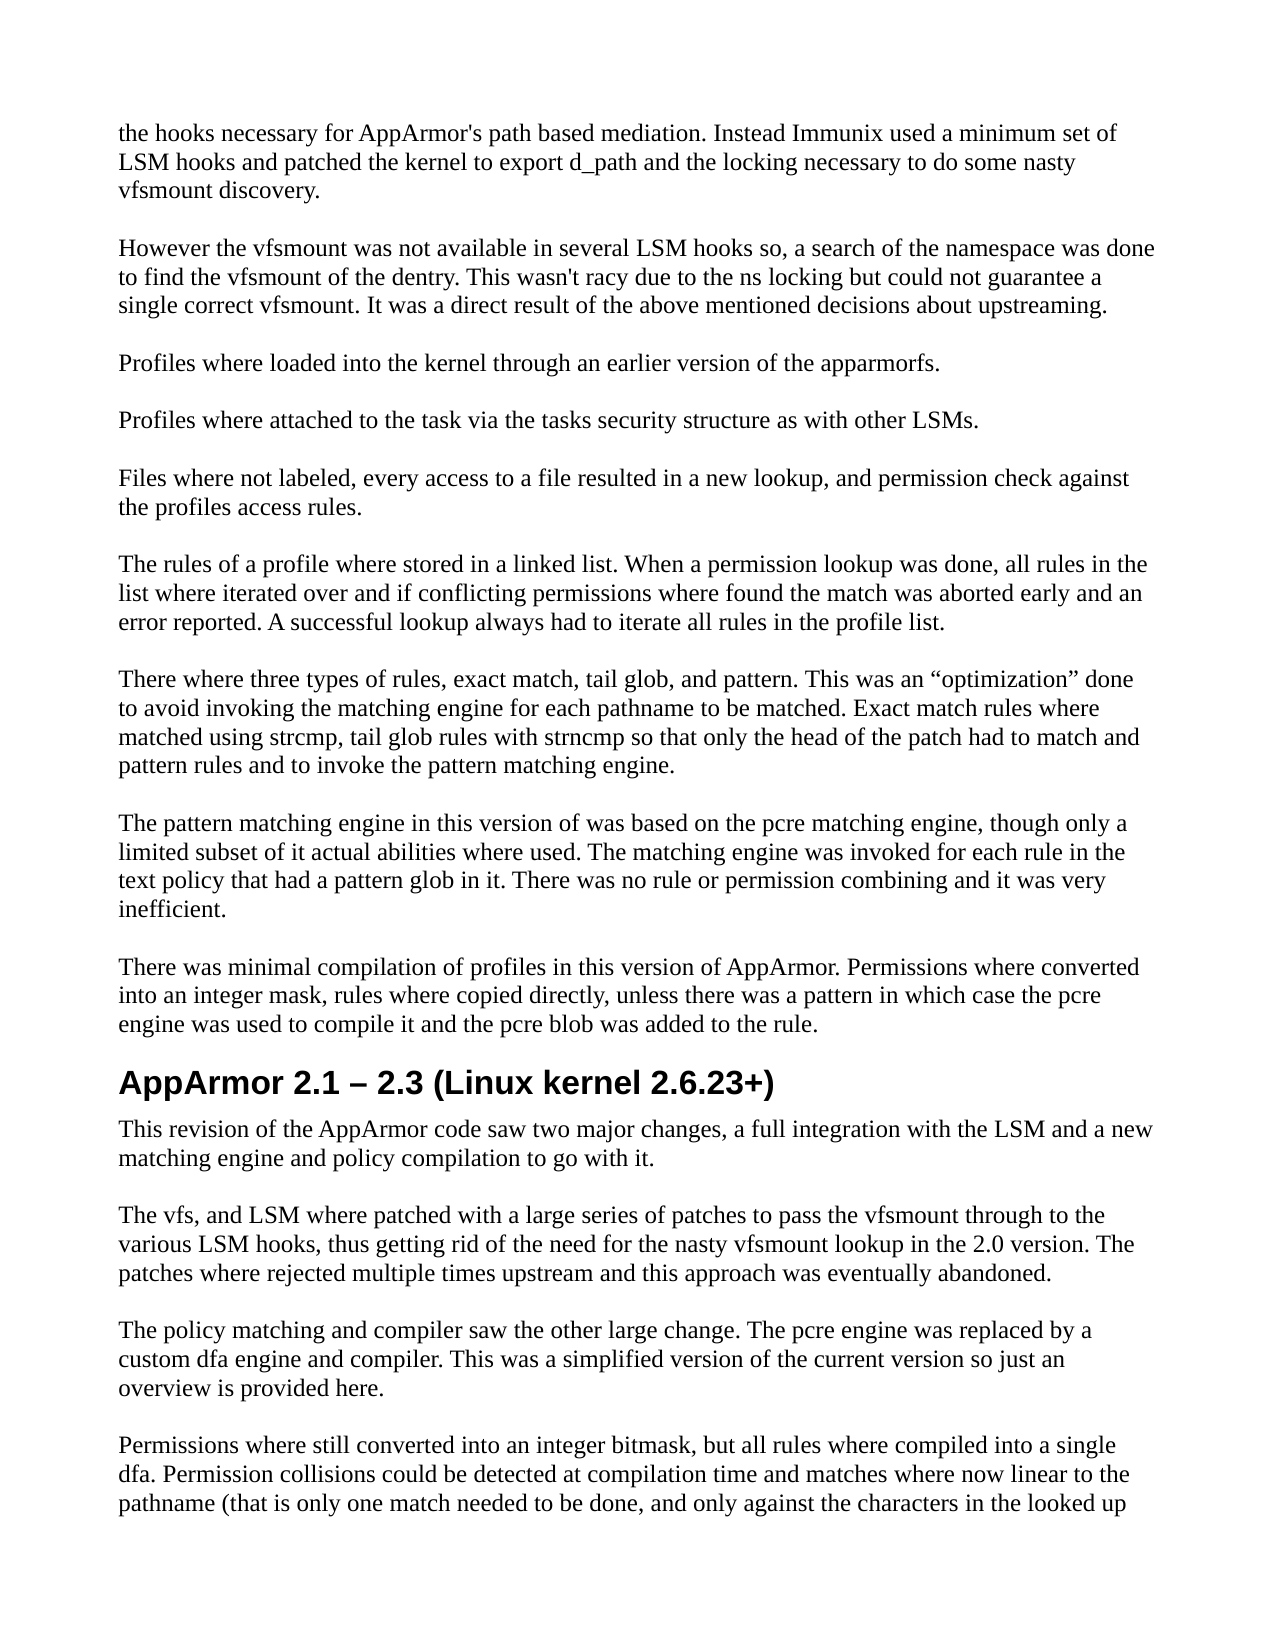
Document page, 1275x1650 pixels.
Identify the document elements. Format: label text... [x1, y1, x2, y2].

text The rules of a profile where stored in a linked list. When a permission lookup was done, all rules in the list where iterated over and if conflicting permissions where found the match was aborted early and an error reported. A successful lookup always had to iterate all rules in the profile list. [118, 549, 1157, 636]
text Permissions where still converted into an integer bitmask, but all rules where compiled into a single dfa. Permission collisions could be detected at compilation time and matches where now linear to the pathname (that is only one match needed to be done, and only against the characters in the looked up [118, 1431, 1157, 1517]
text The vfs, and LSM where patched with a large series of patches to pass the vfsmount through to the various LSM hooks, thus getting rid of the need for the nasty vfsmount lookup in the 2.0 version. The patches where rejected multiple times upstream and this approach was eventually abandoned. [118, 1201, 1157, 1287]
text Profiles where attached to the task via the tasks security structure as with other LSMs. [118, 406, 1157, 434]
text the hooks necessary for AppArmor's path based mediation. Instead Immunix used a minimum set of LSM hooks and patched the kernel to export d_path and the locking necessary to do some nasty vfsmount discovery. [118, 118, 1157, 204]
text The pattern matching engine in this version of was based on the pcre matching engine, though only a limited subset of it actual abilities where used. The matching engine was invoked for each rule in the text policy that had a pattern glob in it. There was no rule or permission combining and it was very inefficient. [118, 808, 1157, 923]
text Files where not labeled, every access to a file resulted in a new lookup, and permission check against the profiles access rules. [118, 463, 1157, 521]
text There where three types of rules, exact match, tail glob, and pattern. This was an “optimization” done to avoid invoking the matching engine for each pathname to be matched. Exact match rules where matched using strcmp, tail glob rules with strncmp so that only the head of the patch had to match and pattern rules and to invoke the pattern matching engine. [118, 664, 1157, 779]
text There was minimal compilation of profiles in this version of AppArmor. Permissions where converted into an integer mask, rules where copied directly, unless there was a pattern in which case the pcre engine was used to compile it and the pcre blob was added to the rule. [118, 952, 1157, 1038]
subtitle AppArmor 2.1 – 2.3 (Linux kernel 2.6.23+) [118, 1063, 1157, 1102]
text This revision of the AppArmor code saw two major changes, a full integration with the LSM and a new matching engine and policy compilation to go with it. [118, 1114, 1157, 1172]
text The policy matching and compiler saw the other large change. The pcre engine was replaced by a custom dfa engine and compiler. This was a simplified version of the current version so just an overview is provided here. [118, 1316, 1157, 1402]
text However the vfsmount was not available in several LSM hooks so, a search of the namespace was done to find the vfsmount of the dentry. This wasn't racy due to the ns locking but could not guarantee a single correct vfsmount. It was a direct result of the above mentioned decisions about upstreaming. [118, 233, 1157, 319]
text Profiles where loaded into the kernel through an earlier version of the apparmorfs. [118, 348, 1157, 377]
